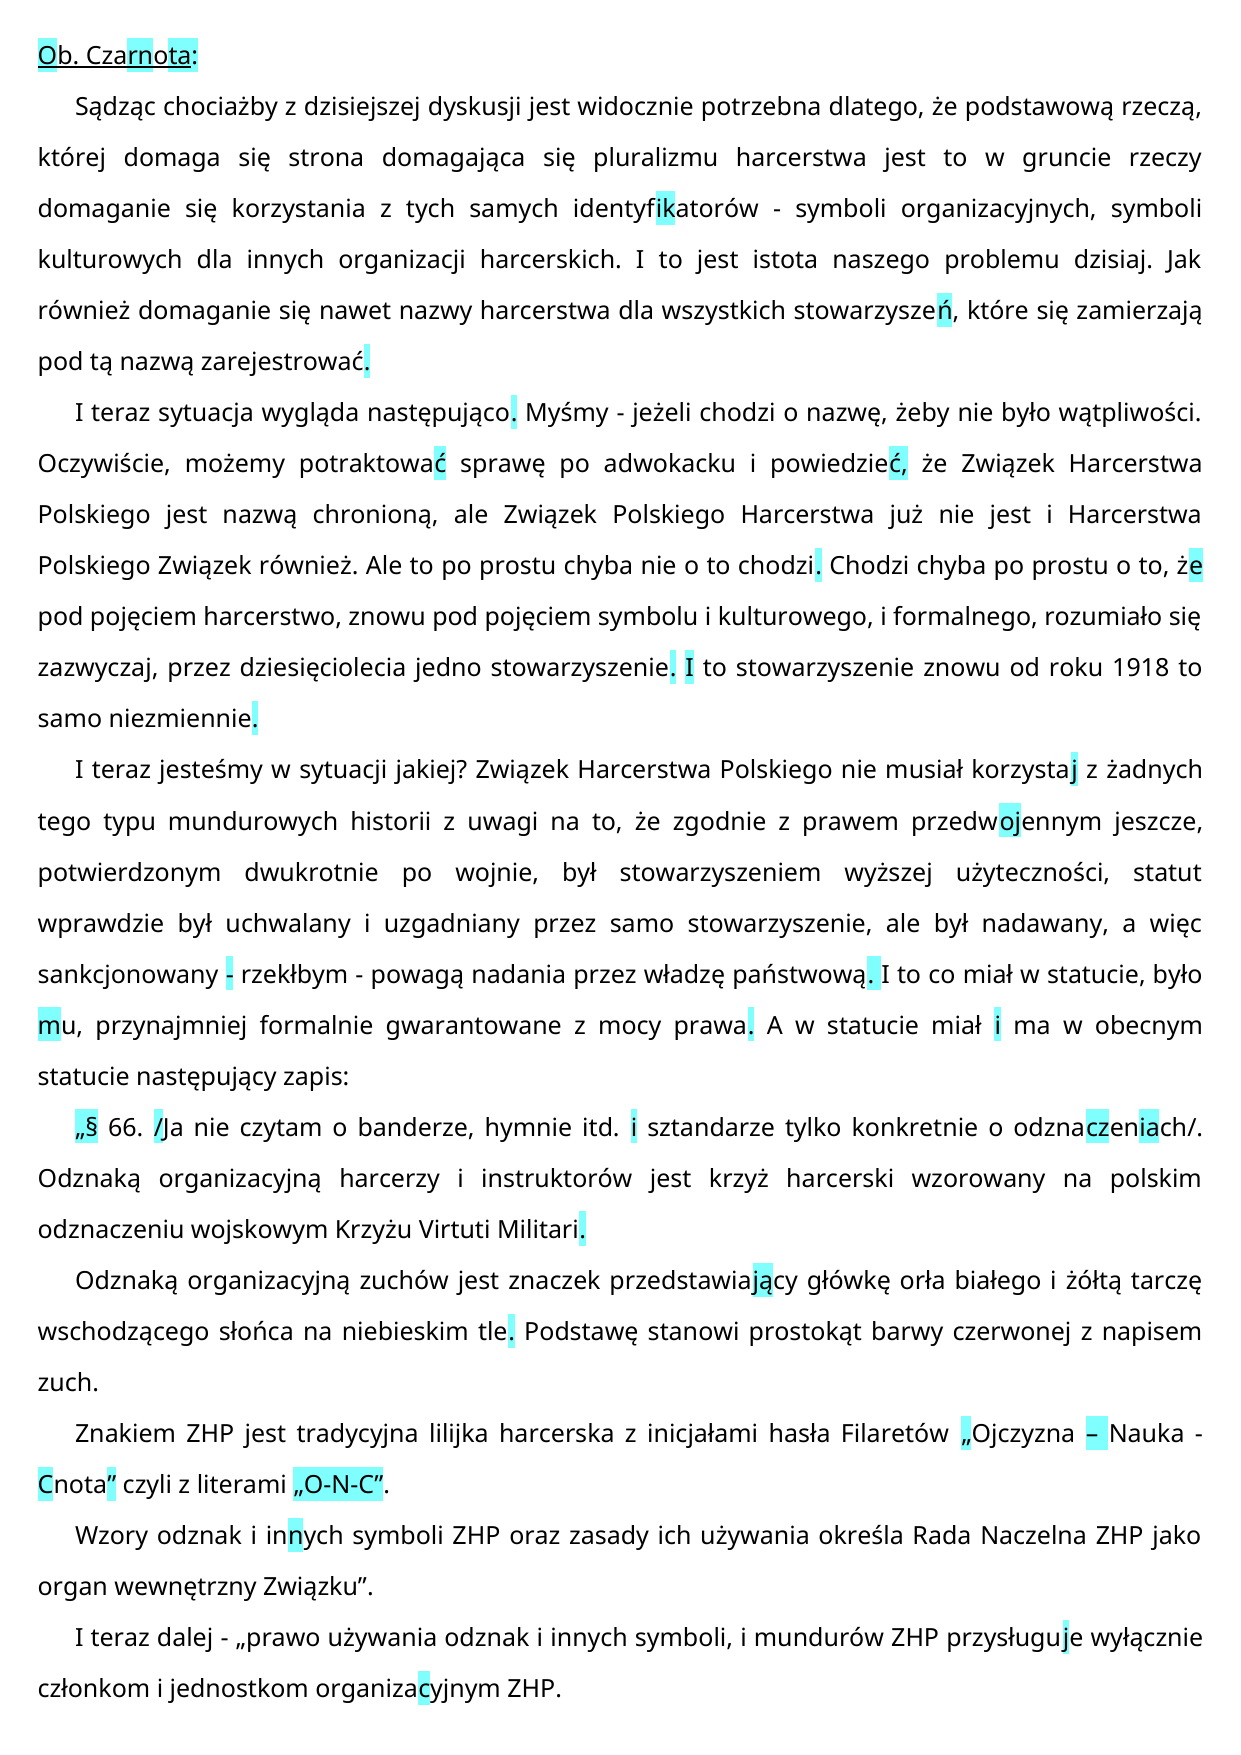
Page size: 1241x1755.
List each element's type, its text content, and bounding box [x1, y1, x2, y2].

text Znakiem ZHP jest tradycyjna lilijka harcerska z inicjałami hasła Filaretów „Ojczyzna – Nauka - Cnota” czyli z literami „O-N-C”. [37, 1416, 1203, 1501]
text Sądząc chociażby z dzisiejszej dyskusji jest widocznie potrzebna dlatego, że podstawową rzeczą, której domaga się strona domagająca się pluralizmu harcerstwa jest to w gruncie rzeczy domaganie się korzystania z tych samych identyfikatorów - symboli organizacyjnych, symboli kulturowych dla innych organizacji harcerskich. I to jest istota naszego problemu dzisiaj. Jak również domaganie się nawet nazwy harcerstwa dla wszystkich stowarzyszeń, które się zamierzają pod tą nazwą zarejestrować. [37, 88, 1203, 378]
text Wzory odznak i innych symboli ZHP oraz zasady ich używania określa Rada Naczelna ZHP jako organ wewnętrzny Związku”. [37, 1518, 1203, 1603]
text Odznaką organizacyjną zuchów jest znaczek przedstawiający główkę orła białego i żółtą tarczę wschodzącego słońca na niebieskim tle. Podstawę stanowi prostokąt barwy czerwonej z napisem zuch. [37, 1262, 1203, 1399]
text I teraz dalej - „prawo używania odznak i innych symboli, i mundurów ZHP przysługuje wyłącznie członkom i jednostkom organizacyjnym ZHP. [37, 1620, 1203, 1705]
text Ob. Czarnota: [37, 37, 1203, 72]
text I teraz sytuacja wygląda następująco. Myśmy - jeżeli chodzi o nazwę, żeby nie było wątpliwości. Oczywiście, możemy potraktować sprawę po adwokacku i powiedzieć, że Związek Harcerstwa Polskiego jest nazwą chronioną, ale Związek Polskiego Harcerstwa już nie jest i Harcerstwa Polskiego Związek również. Ale to po prostu chyba nie o to chodzi. Chodzi chyba po prostu o to, że pod pojęciem harcerstwo, znowu pod pojęciem symbolu i kulturowego, i formalnego, rozumiało się zazwyczaj, przez dziesięciolecia jedno stowarzyszenie. I to stowarzyszenie znowu od roku 1918 to samo niezmiennie. [37, 395, 1203, 735]
text I teraz jesteśmy w sytuacji jakiej? Związek Harcerstwa Polskiego nie musiał korzystaj z żadnych tego typu mundurowych historii z uwagi na to, że zgodnie z prawem przedwojennym jeszcze, potwierdzonym dwukrotnie po wojnie, był stowarzyszeniem wyższej użyteczności, statut wprawdzie był uchwalany i uzgadniany przez samo stowarzyszenie, ale był nadawany, a więc sankcjonowany - rzekłbym - powagą nadania przez władzę państwową. I to co miał w statucie, było mu, przynajmniej formalnie gwarantowane z mocy prawa. A w statucie miał i ma w obecnym statucie następujący zapis: [37, 752, 1203, 1092]
text „§ 66. /Ja nie czytam o banderze, hymnie itd. i sztandarze tylko konkretnie o odznaczeniach/. Odznaką organizacyjną harcerzy i instruktorów jest krzyż harcerski wzorowany na polskim odznaczeniu wojskowym Krzyżu Virtuti Militari. [37, 1109, 1203, 1246]
